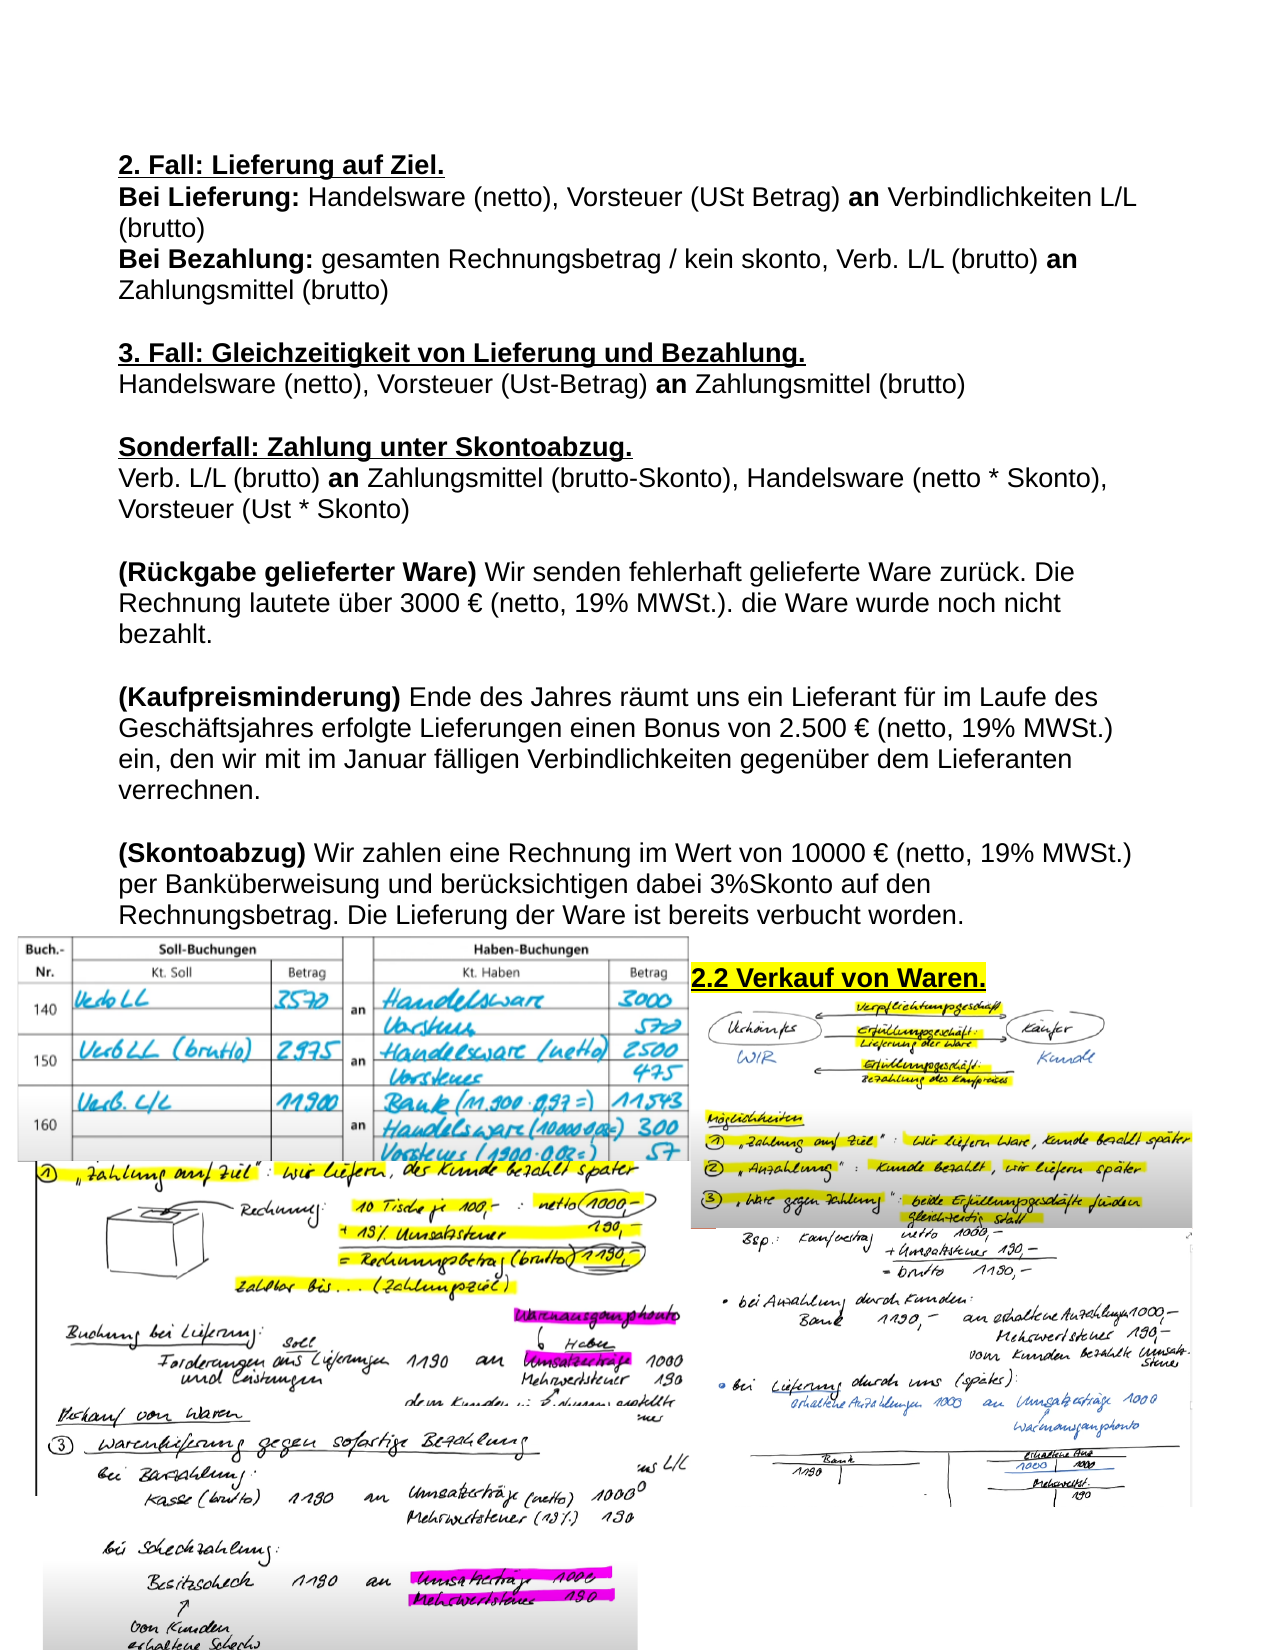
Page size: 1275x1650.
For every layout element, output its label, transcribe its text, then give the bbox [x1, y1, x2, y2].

text (Skontoabzug) Wir zahlen eine Rechnung im Wert von 10000 € (netto, 19% MWSt.) per Banküberweisung und berücksichtigen dabei 3%Skonto auf den Rechnungsbetrag. Die Lieferung der Ware ist bereits verbucht worden. 2.2 Verkauf von Waren. [118, 837, 1157, 993]
text (Rückgabe gelieferter Ware) Wir senden fehlerhaft gelieferte Ware zurück. Die Rechnung lautete über 3000 € (netto, 19% MWSt.). die Ware wurde noch nicht bezahlt. [118, 556, 1157, 649]
text Bei Lieferung: Handelsware (netto), Vorsteuer (USt Betrag) an Verbindlichkeiten L/L (brutto) [118, 181, 1157, 243]
text Verb. L/L (brutto) an Zahlungsmittel (brutto-Skonto), Handelsware (netto * Skonto), Vorsteuer (Ust * Skonto) [118, 462, 1157, 524]
text Sonderfall: Zahlung unter Skontoabzug. [118, 431, 1157, 462]
text 3. Fall: Gleichzeitigkeit von Lieferung und Bezahlung. [118, 337, 1157, 368]
text 2. Fall: Lieferung auf Ziel. [118, 149, 1157, 181]
picture [17, 936, 1193, 1650]
text (Kaufpreisminderung) Ende des Jahres räumt uns ein Lieferant für im Laufe des Geschäftsjahres erfolgte Lieferungen einen Bonus von 2.500 € (netto, 19% MWSt.) ein, den wir mit im Januar fälligen Verbindlichkeiten gegenüber dem Lieferanten verrechnen. [118, 681, 1157, 806]
text Bei Bezahlung: gesamten Rechnungsbetrag / kein skonto, Verb. L/L (brutto) an Zahlungsmittel (brutto) [118, 243, 1157, 306]
text Handelsware (netto), Vorsteuer (Ust-Betrag) an Zahlungsmittel (brutto) [118, 368, 1157, 399]
